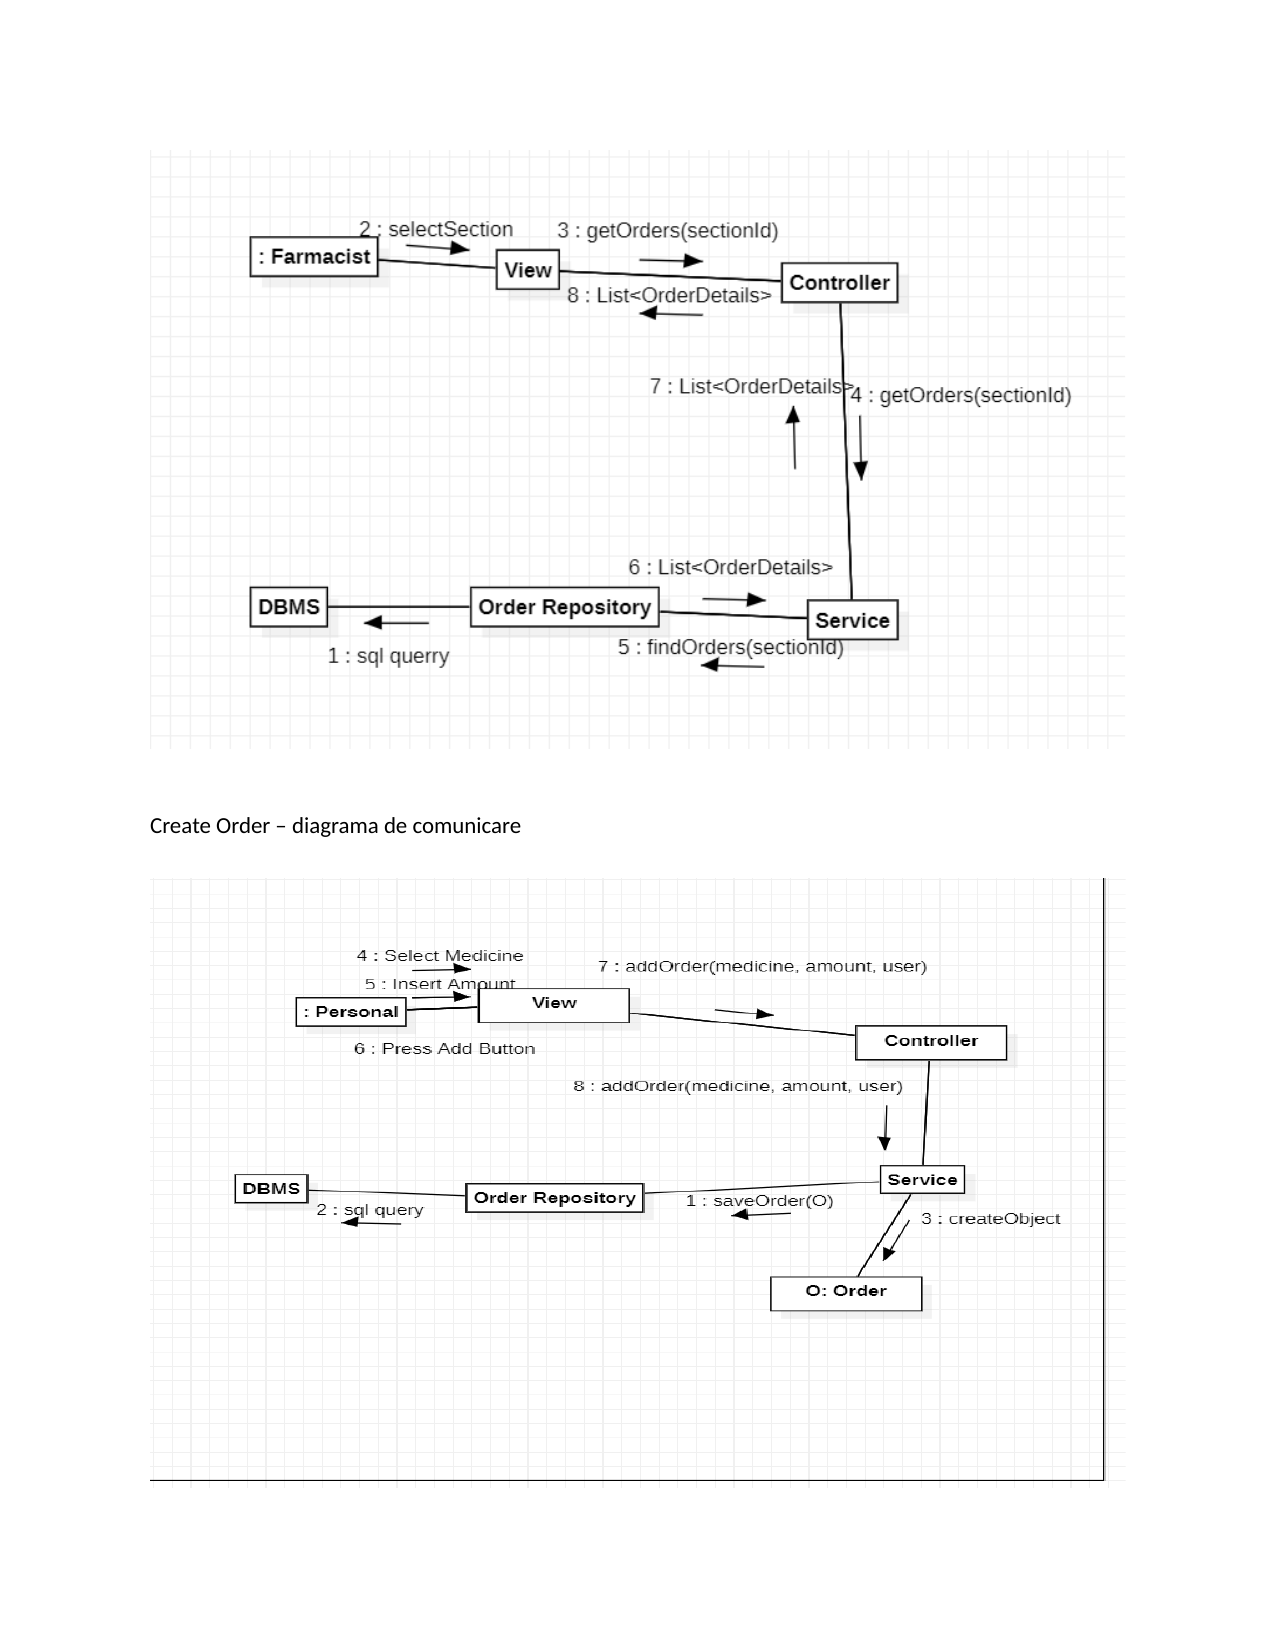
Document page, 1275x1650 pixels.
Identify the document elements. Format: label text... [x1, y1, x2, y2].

text Create Order – diagrama de comunicare [150, 811, 1125, 839]
